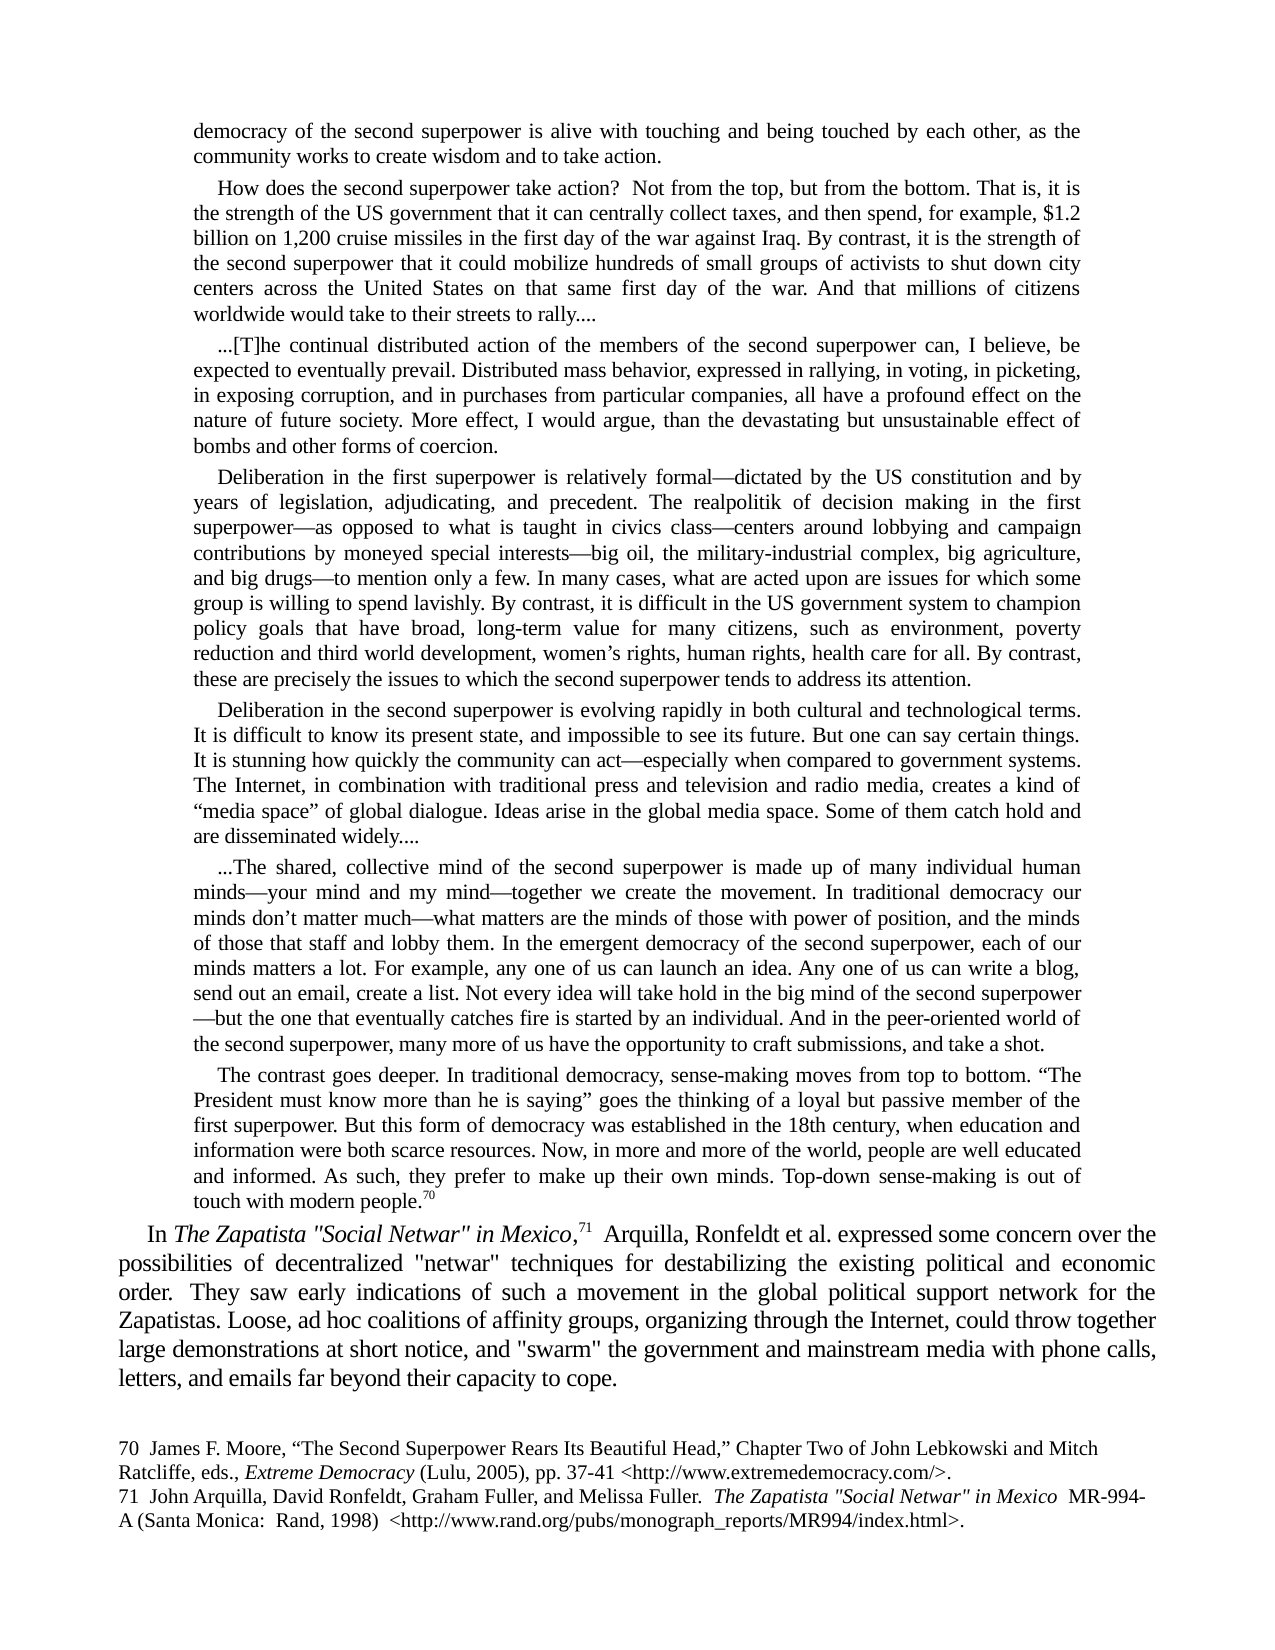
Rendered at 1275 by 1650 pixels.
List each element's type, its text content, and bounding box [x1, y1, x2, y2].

text In The Zapatista "Social Netwar" in Mexico, Arquilla, Ronfeldt et al. expressed some concern over the possibilities of decentralized "netwar" techniques for destabilizing the existing political and economic order. They saw early indications of such a movement in the global political support network for the Zapatistas. Loose, ad hoc coalitions of affinity groups, organizing through the Internet, could throw together large demonstrations at short notice, and "swarm" the government and mainstream media with phone calls, letters, and emails far beyond their capacity to cope. [118, 1219, 1157, 1392]
text John Arquilla, David Ronfeldt, Graham Fuller, and Melissa Fuller. The Zapatista "Social Netwar" in Mexico MR-994-A (Santa Monica: Rand, 1998) <http://www.rand.org/pubs/monograph_reports/MR994/index.html>. [118, 1484, 1157, 1532]
text Deliberation in the second superpower is evolving rapidly in both cultural and technological terms. It is difficult to know its present state, and impossible to see its future. But one can say certain things. It is stunning how quickly the community can act—especially when compared to government systems. The Internet, in combination with traditional press and television and radio media, creates a kind of “media space” of global dialogue. Ideas arise in the global media space. Some of them catch hold and are disseminated widely.... [193, 697, 1082, 848]
text The contrast goes deeper. In traditional democracy, sense-making moves from top to bottom. “The President must know more than he is saying” goes the thinking of a loyal but passive member of the first superpower. But this form of democracy was established in the 18th century, when education and information were both scarce resources. Now, in more and more of the world, people are well educated and informed. As such, they prefer to make up their own minds. Top-down sense-making is out of touch with modern people. [193, 1062, 1082, 1213]
text Deliberation in the first superpower is relatively formal—dictated by the US constitution and by years of legislation, adjudicating, and precedent. The realpolitik of decision making in the first superpower—as opposed to what is taught in civics class—centers around lobbying and campaign contributions by moneyed special interests—big oil, the military-industrial complex, big agriculture, and big drugs—to mention only a few. In many cases, what are acted upon are issues for which some group is willing to spend lavishly. By contrast, it is difficult in the US government system to champion policy goals that have broad, long-term value for many citizens, such as environment, poverty reduction and third world development, women’s rights, human rights, health care for all. By contrast, these are precisely the issues to which the second superpower tends to address its attention. [193, 464, 1082, 691]
text ...The shared, collective mind of the second superpower is made up of many individual human minds—your mind and my mind—together we create the movement. In traditional democracy our minds don’t matter much—what matters are the minds of those with power of position, and the minds of those that staff and lobby them. In the emergent democracy of the second superpower, each of our minds matters a lot. For example, any one of us can launch an idea. Any one of us can write a blog, send out an email, create a list. Not every idea will take hold in the big mind of the second superpower—but the one that eventually catches fire is started by an individual. And in the peer-oriented world of the second superpower, many more of us have the opportunity to craft submissions, and take a shot. [193, 854, 1082, 1056]
text ...[T]he continual distributed action of the members of the second superpower can, I believe, be expected to eventually prevail. Distributed mass behavior, expressed in rallying, in voting, in picketing, in exposing corruption, and in purchases from particular companies, all have a profound effect on the nature of future society. More effect, I would argue, than the devastating but unsustainable effect of bombs and other forms of coercion. [193, 332, 1082, 458]
text democracy of the second superpower is alive with touching and being touched by each other, as the community works to create wisdom and to take action. [193, 118, 1082, 168]
text How does the second superpower take action? Not from the top, but from the bottom. That is, it is the strength of the US government that it can centrally collect taxes, and then spend, for example, $1.2 billion on 1,200 cruise missiles in the first day of the war against Iraq. By contrast, it is the strength of the second superpower that it could mobilize hundreds of small groups of activists to shut down city centers across the United States on that same first day of the war. And that millions of citizens worldwide would take to their streets to rally.... [193, 174, 1082, 326]
text James F. Moore, “The Second Superpower Rears Its Beautiful Head,” Chapter Two of John Lebkowski and Mitch Ratcliffe, eds., Extreme Democracy (Lulu, 2005), pp. 37-41 <http://www.extremedemocracy.com/>. [118, 1436, 1157, 1484]
